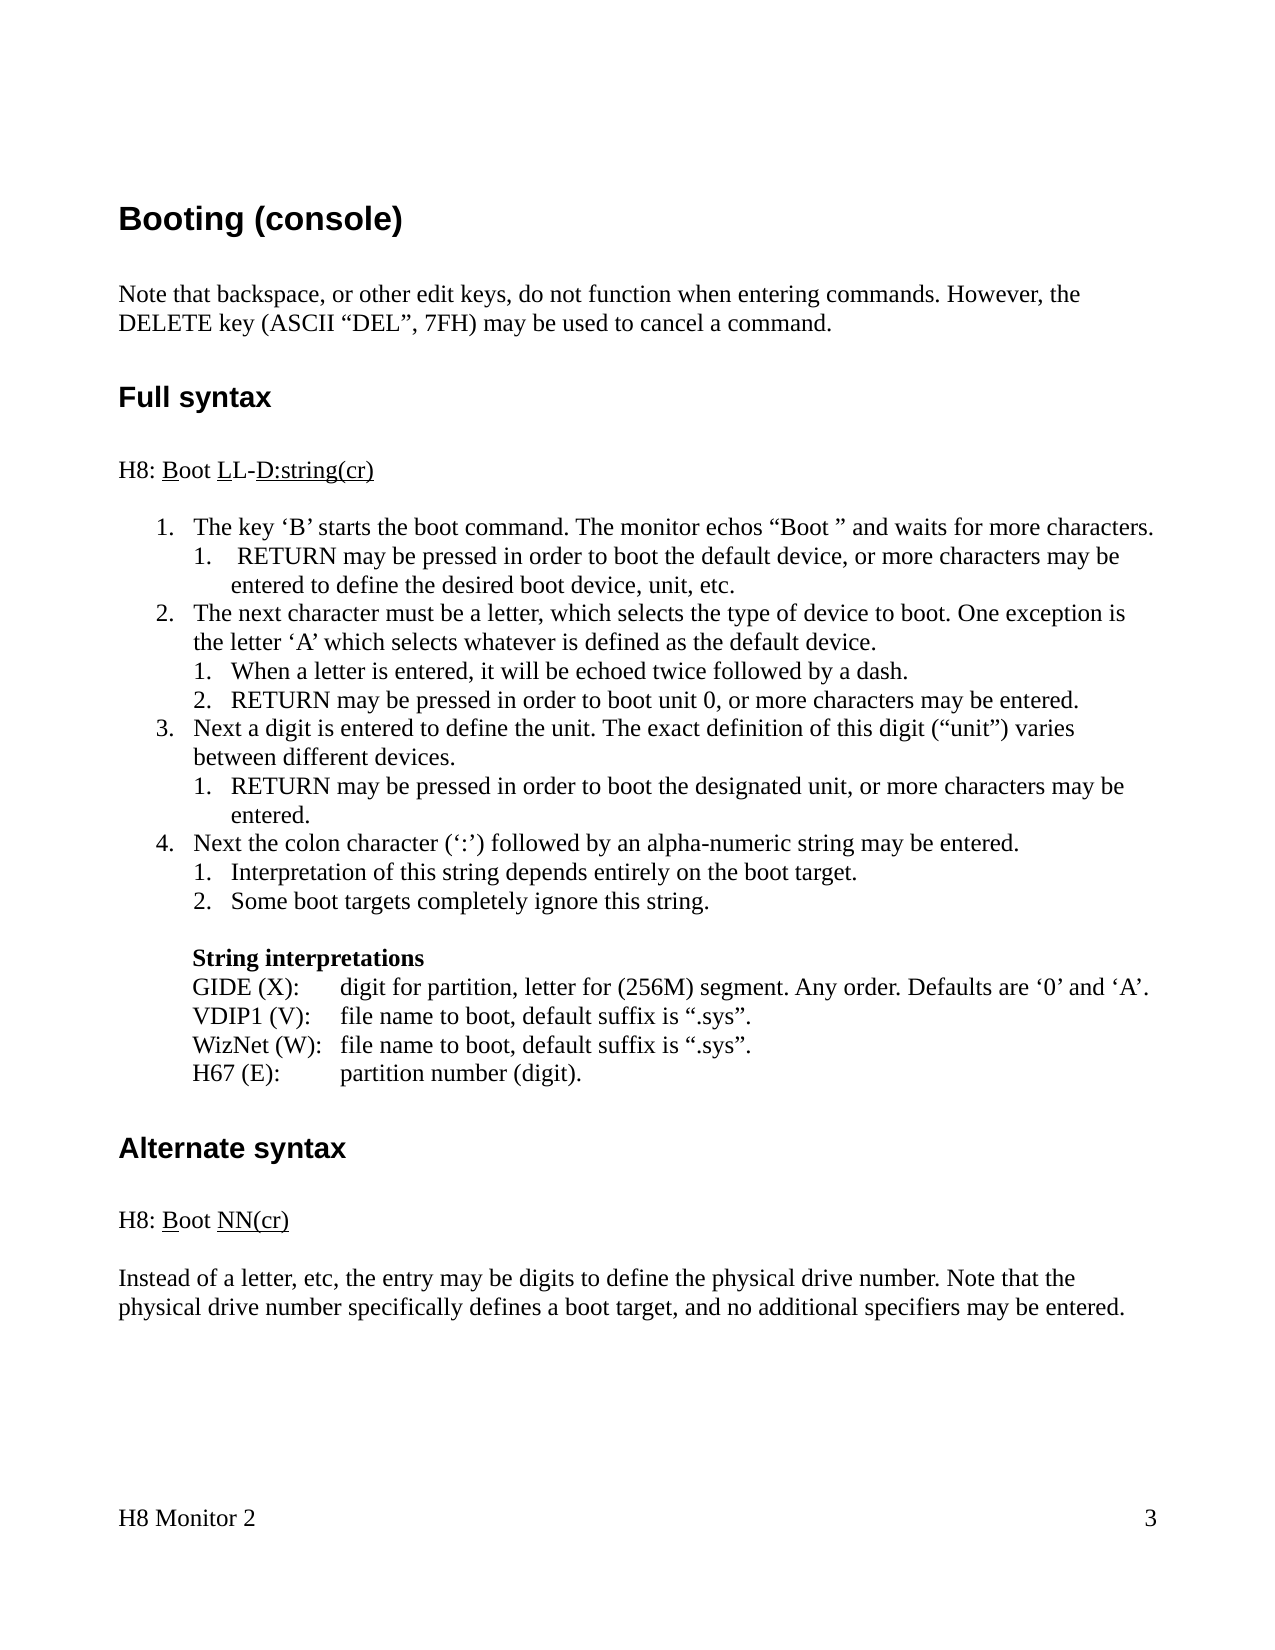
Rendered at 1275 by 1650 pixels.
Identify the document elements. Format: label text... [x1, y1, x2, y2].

text Instead of a letter, etc, the entry may be digits to define the physical drive number. Note that the physical drive number specifically defines a boot target, and no additional specifiers may be entered. [118, 1263, 1157, 1321]
text String interpretations [192, 943, 1157, 972]
list Interpretation of this string depends entirely on the boot target. [193, 857, 1157, 886]
list RETURN may be pressed in order to boot the default device, or more characters may be entered to define the desired boot device, unit, etc. [193, 541, 1157, 598]
list Some boot targets completely ignore this string. [193, 886, 1157, 915]
list Next a digit is entered to define the unit. The exact definition of this digit (“unit”) varies between different devices. [156, 713, 1157, 771]
text H8: Boot NN(cr) [118, 1206, 1157, 1234]
text Note that backspace, or other edit keys, do not function when entering commands. However, the DELETE key (ASCII “DEL”, 7FH) may be used to cancel a command. [118, 279, 1157, 336]
list Next the colon character (‘:’) followed by an alpha-numeric string may be entered. [156, 828, 1157, 857]
list The next character must be a letter, which selects the type of device to boot. One exception is the letter ‘A’ which selects whatever is defined as the default device. [156, 598, 1157, 656]
list RETURN may be pressed in order to boot unit 0, or more characters may be entered. [193, 685, 1157, 713]
text H67 (E): partition number (digit). [192, 1058, 1157, 1087]
text WizNet (W): file name to boot, default suffix is “.sys”. [192, 1030, 1157, 1058]
text H8: Boot LL-D:string(cr) [118, 455, 1157, 483]
text GIDE (X): digit for partition, letter for (256M) segment. Any order. Defaults are ‘0’ and ‘A’. [192, 972, 1157, 1001]
list When a letter is entered, it will be echoed twice followed by a dash. [193, 656, 1157, 685]
text VDIP1 (V): file name to boot, default suffix is “.sys”. [192, 1001, 1157, 1030]
list The key ‘B’ starts the boot command. The monitor echos “Boot ” and waits for more characters. [156, 512, 1157, 541]
list RETURN may be pressed in order to boot the designated unit, or more characters may be entered. [193, 771, 1157, 828]
subtitle Full syntax [118, 380, 1157, 413]
subtitle Alternate syntax [118, 1131, 1157, 1164]
subtitle Booting (console) [118, 199, 1157, 238]
